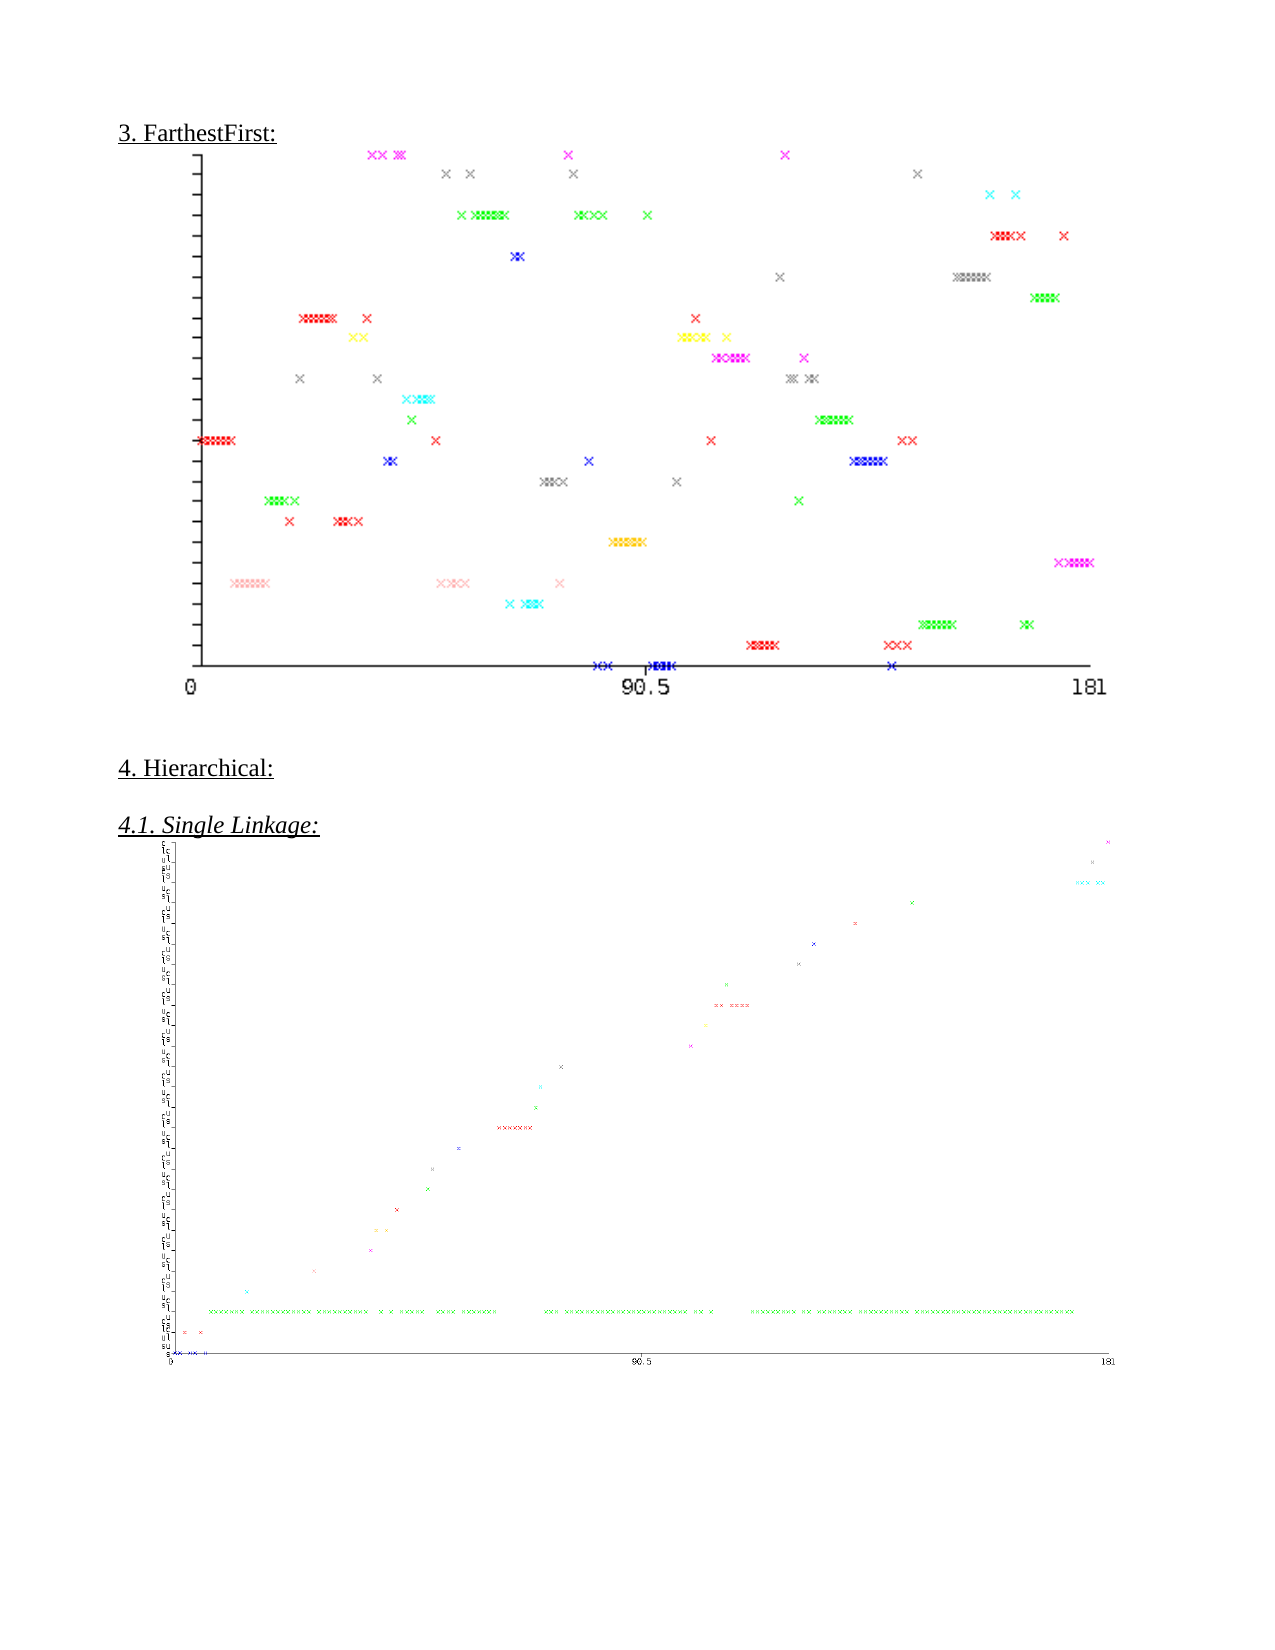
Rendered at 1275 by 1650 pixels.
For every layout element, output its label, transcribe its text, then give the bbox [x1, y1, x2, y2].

text 4. Hierarchical: [118, 753, 1157, 782]
picture [158, 839, 1118, 1376]
text 3. FarthestFirst: [118, 118, 1157, 147]
text 4.1. Single Linkage: [118, 810, 1157, 839]
picture [160, 146, 1115, 724]
